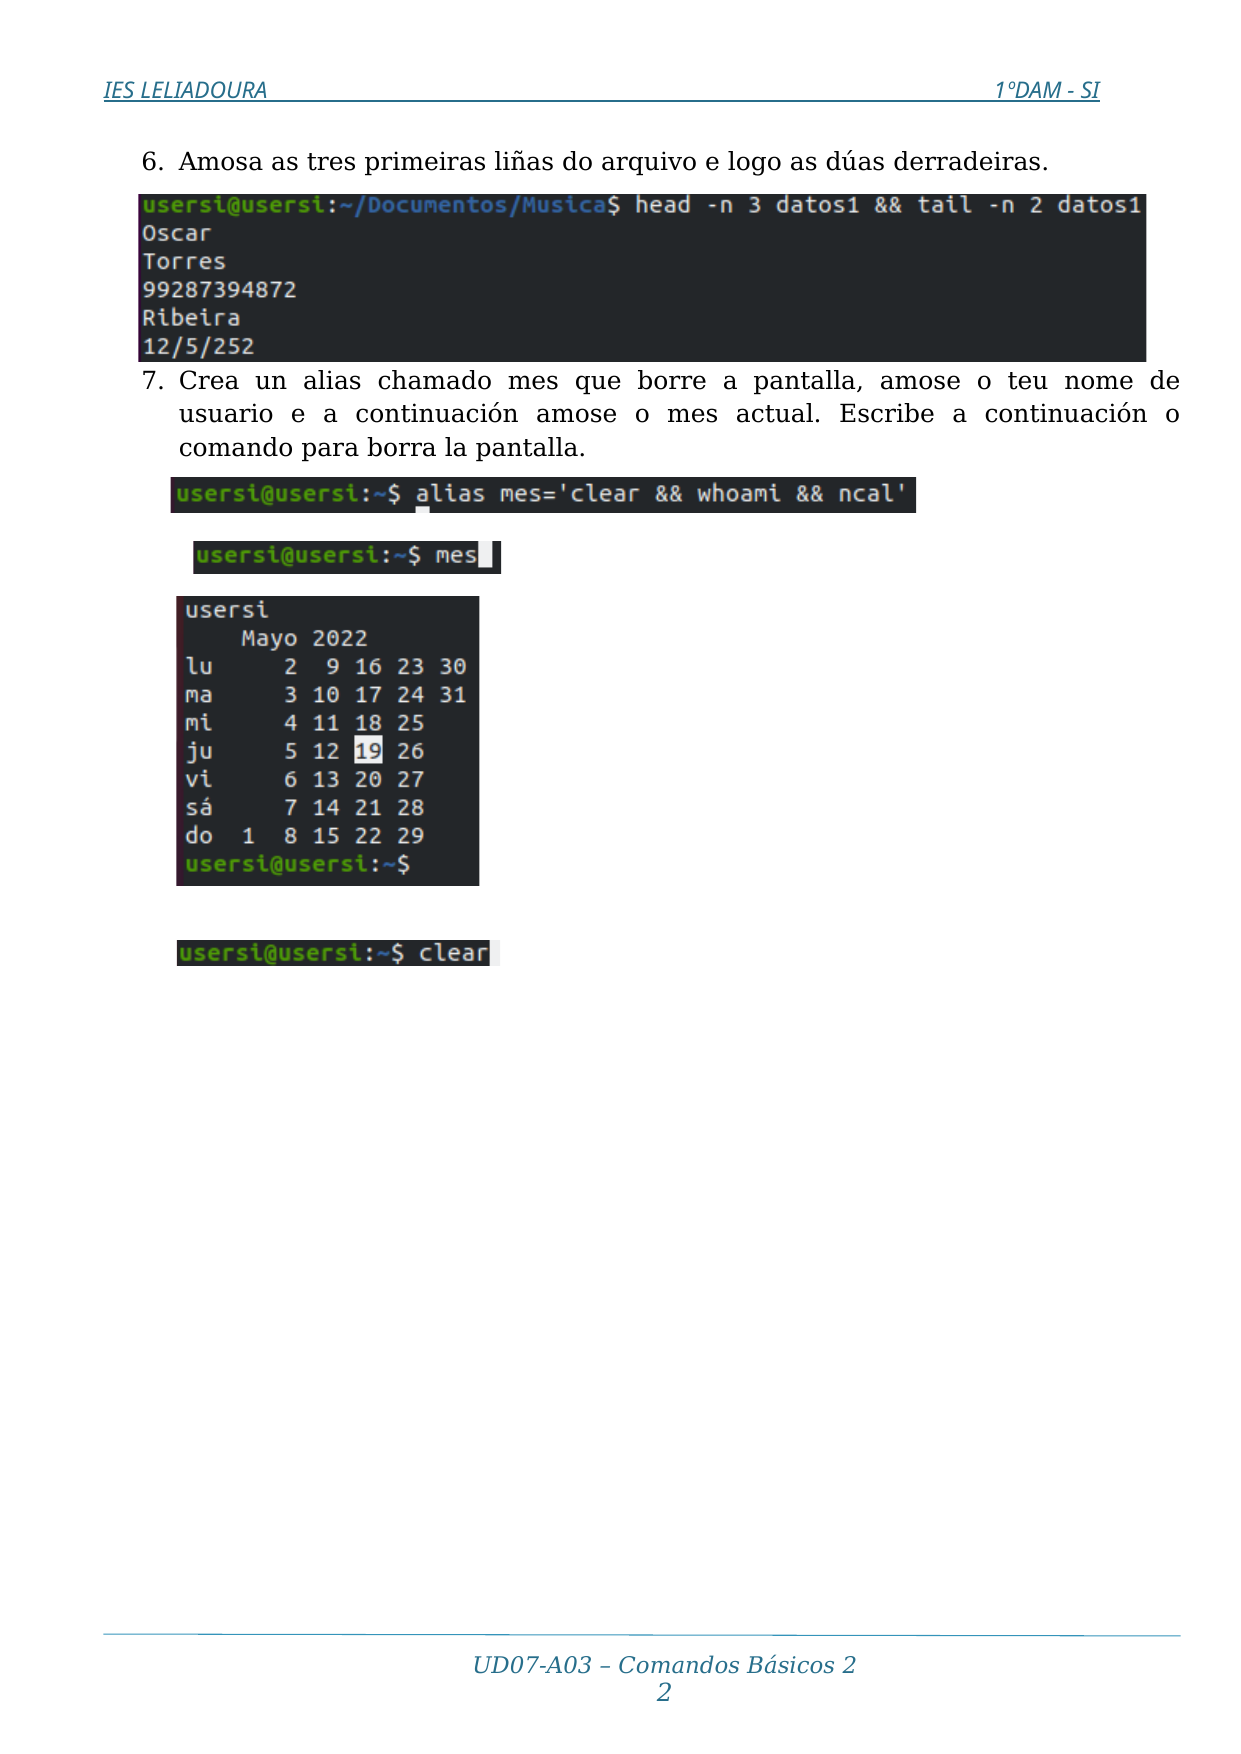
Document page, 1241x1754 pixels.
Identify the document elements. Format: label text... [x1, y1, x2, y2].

list Crea un alias chamado mes que borre a pantalla, amose o teu nome de usuario e a continuación amose o mes actual. Escribe a continuación o comando para borra la pantalla. [141, 348, 1181, 462]
picture [193, 541, 502, 574]
list Amosa as tres primeiras liñas do arquivo e logo as dúas derradeiras. [141, 148, 1181, 177]
picture [176, 940, 501, 966]
picture [176, 596, 480, 886]
picture [170, 477, 917, 513]
picture [138, 194, 1147, 362]
